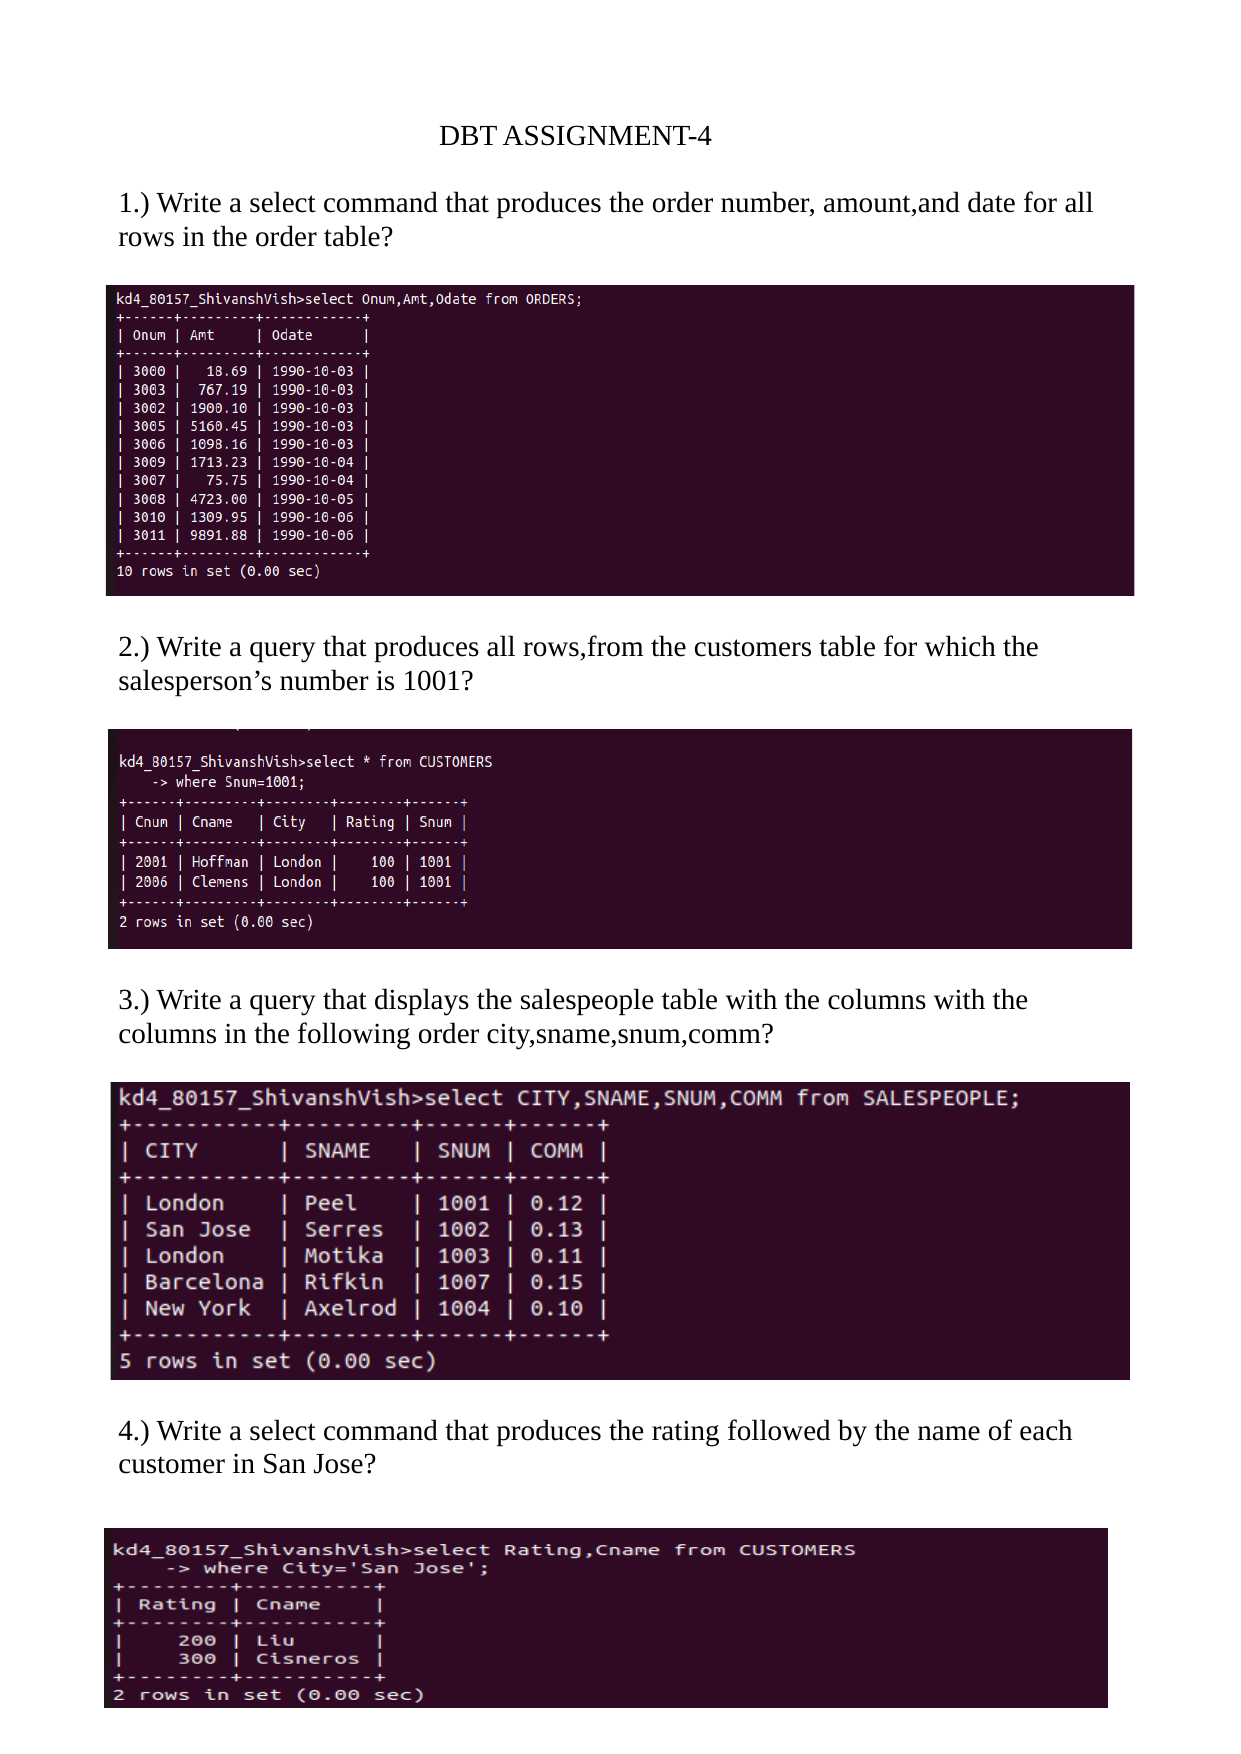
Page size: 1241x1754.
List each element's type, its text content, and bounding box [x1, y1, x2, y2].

picture [104, 1528, 1108, 1708]
picture [105, 285, 1135, 596]
text 1.) Write a select command that produces the order number, amount,and date for all rows in the order table? [118, 185, 1122, 252]
text DBT ASSIGNMENT-4 [118, 118, 1122, 152]
picture [108, 729, 1133, 949]
picture [110, 1082, 1130, 1380]
text 4.) Write a select command that produces the rating followed by the name of each customer in San Jose? [118, 1413, 1122, 1480]
text 2.) Write a query that produces all rows,from the customers table for which the salesperson’s number is 1001? [118, 629, 1122, 696]
text 3.) Write a query that displays the salespeople table with the columns with the columns in the following order city,sname,snum,comm? [118, 982, 1122, 1049]
